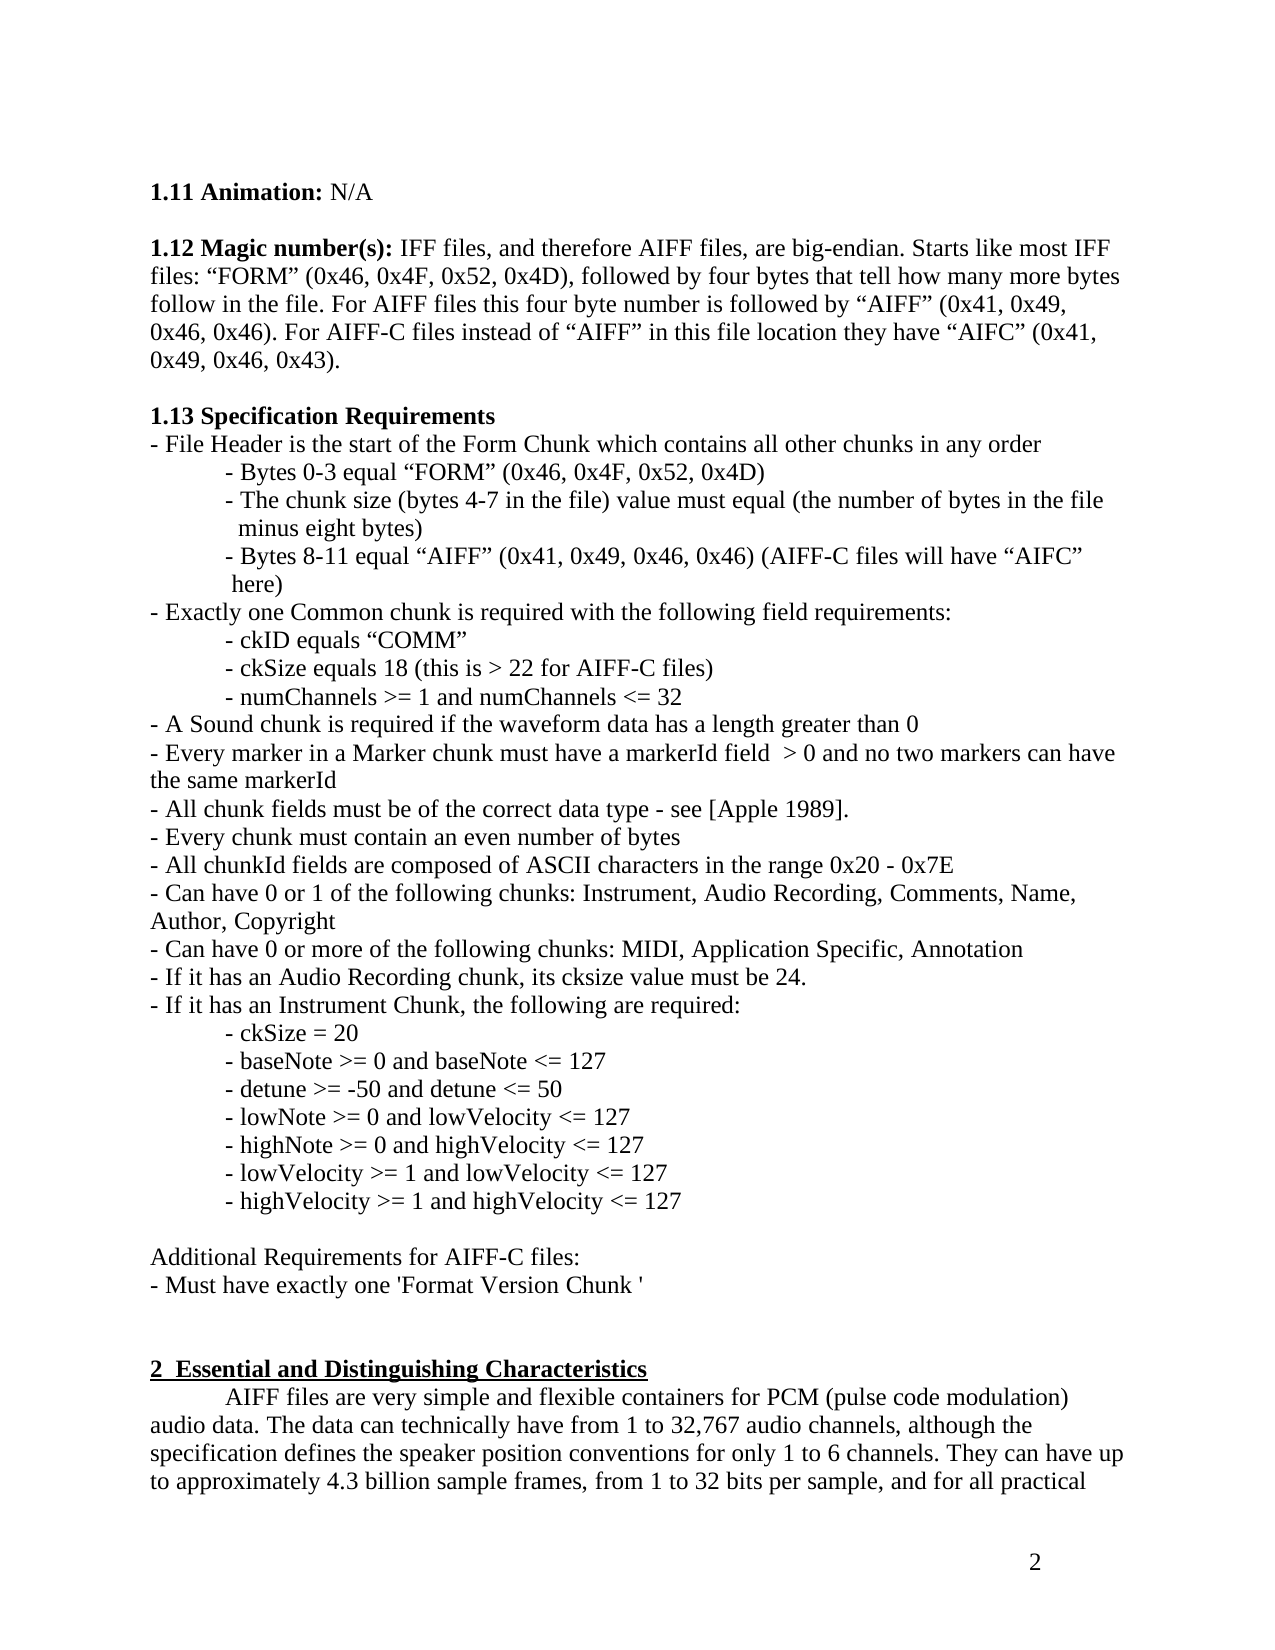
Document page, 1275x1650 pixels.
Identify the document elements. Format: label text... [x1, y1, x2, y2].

text - Every marker in a Marker chunk must have a markerId field > 0 and no two markers can have the same markerId [150, 738, 1125, 794]
text - Exactly one Common chunk is required with the following field requirements: [150, 598, 1125, 626]
text - numChannels >= 1 and numChannels <= 32 [150, 682, 1125, 710]
text - baseNote >= 0 and baseNote <= 127 [150, 1047, 1125, 1075]
text 1.11 Animation: N/A [150, 178, 1125, 206]
text - Can have 0 or 1 of the following chunks: Instrument, Audio Recording, Comments, Name, Author, Copyright [150, 878, 1125, 934]
text AIFF files are very simple and flexible containers for PCM (pulse code modulation) audio data. The data can technically have from 1 to 32,767 audio channels, although the specification defines the speaker position conventions for only 1 to 6 channels. They can have up to approximately 4.3 billion sample frames, from 1 to 32 bits per sample, and for all practical [150, 1383, 1125, 1495]
text - The chunk size (bytes 4-7 in the file) value must equal (the number of bytes in the file [150, 486, 1125, 514]
text - Bytes 8-11 equal “AIFF” (0x41, 0x49, 0x46, 0x46) (AIFF-C files will have “AIFC” [150, 542, 1125, 570]
text - Must have exactly one 'Format Version Chunk ' [150, 1271, 1125, 1299]
text - Can have 0 or more of the following chunks: MIDI, Application Specific, Annotation [150, 934, 1125, 963]
text - A Sound chunk is required if the waveform data has a length greater than 0 [150, 710, 1125, 738]
text - If it has an Audio Recording chunk, its cksize value must be 24. [150, 963, 1125, 991]
text - File Header is the start of the Form Chunk which contains all other chunks in any order [150, 430, 1125, 458]
text - ckSize equals 18 (this is > 22 for AIFF-C files) [150, 654, 1125, 682]
text - All chunkId fields are composed of ASCII characters in the range 0x20 - 0x7E [150, 851, 1125, 878]
text - lowNote >= 0 and lowVelocity <= 127 [150, 1103, 1125, 1131]
text - highNote >= 0 and highVelocity <= 127 [150, 1131, 1125, 1159]
text - ckSize = 20 [150, 1019, 1125, 1047]
text Additional Requirements for AIFF-C files: [150, 1243, 1125, 1271]
text here) [150, 570, 1125, 598]
text - ckID equals “COMM” [150, 626, 1125, 654]
text - detune >= -50 and detune <= 50 [150, 1075, 1125, 1103]
text minus eight bytes) [150, 514, 1125, 542]
text - If it has an Instrument Chunk, the following are required: [150, 991, 1125, 1019]
text 1.12 Magic number(s): IFF files, and therefore AIFF files, are big-endian. Starts like most IFF files: “FORM” (0x46, 0x4F, 0x52, 0x4D), followed by four bytes that tell how many more bytes follow in the file. For AIFF files this four byte number is followed by “AIFF” (0x41, 0x49, 0x46, 0x46). For AIFF-C files instead of “AIFF” in this file location they have “AIFC” (0x41, 0x49, 0x46, 0x43). [150, 234, 1125, 374]
text - lowVelocity >= 1 and lowVelocity <= 127 [150, 1159, 1125, 1187]
text 1.13 Specification Requirements [150, 402, 1125, 430]
text - Every chunk must contain an even number of bytes [150, 822, 1125, 851]
text - highVelocity >= 1 and highVelocity <= 127 [150, 1187, 1125, 1215]
subtitle 2 Essential and Distinguishing Characteristics [150, 1355, 1125, 1383]
text - All chunk fields must be of the correct data type - see [Apple 1989]. [150, 794, 1125, 822]
text - Bytes 0-3 equal “FORM” (0x46, 0x4F, 0x52, 0x4D) [150, 458, 1125, 486]
